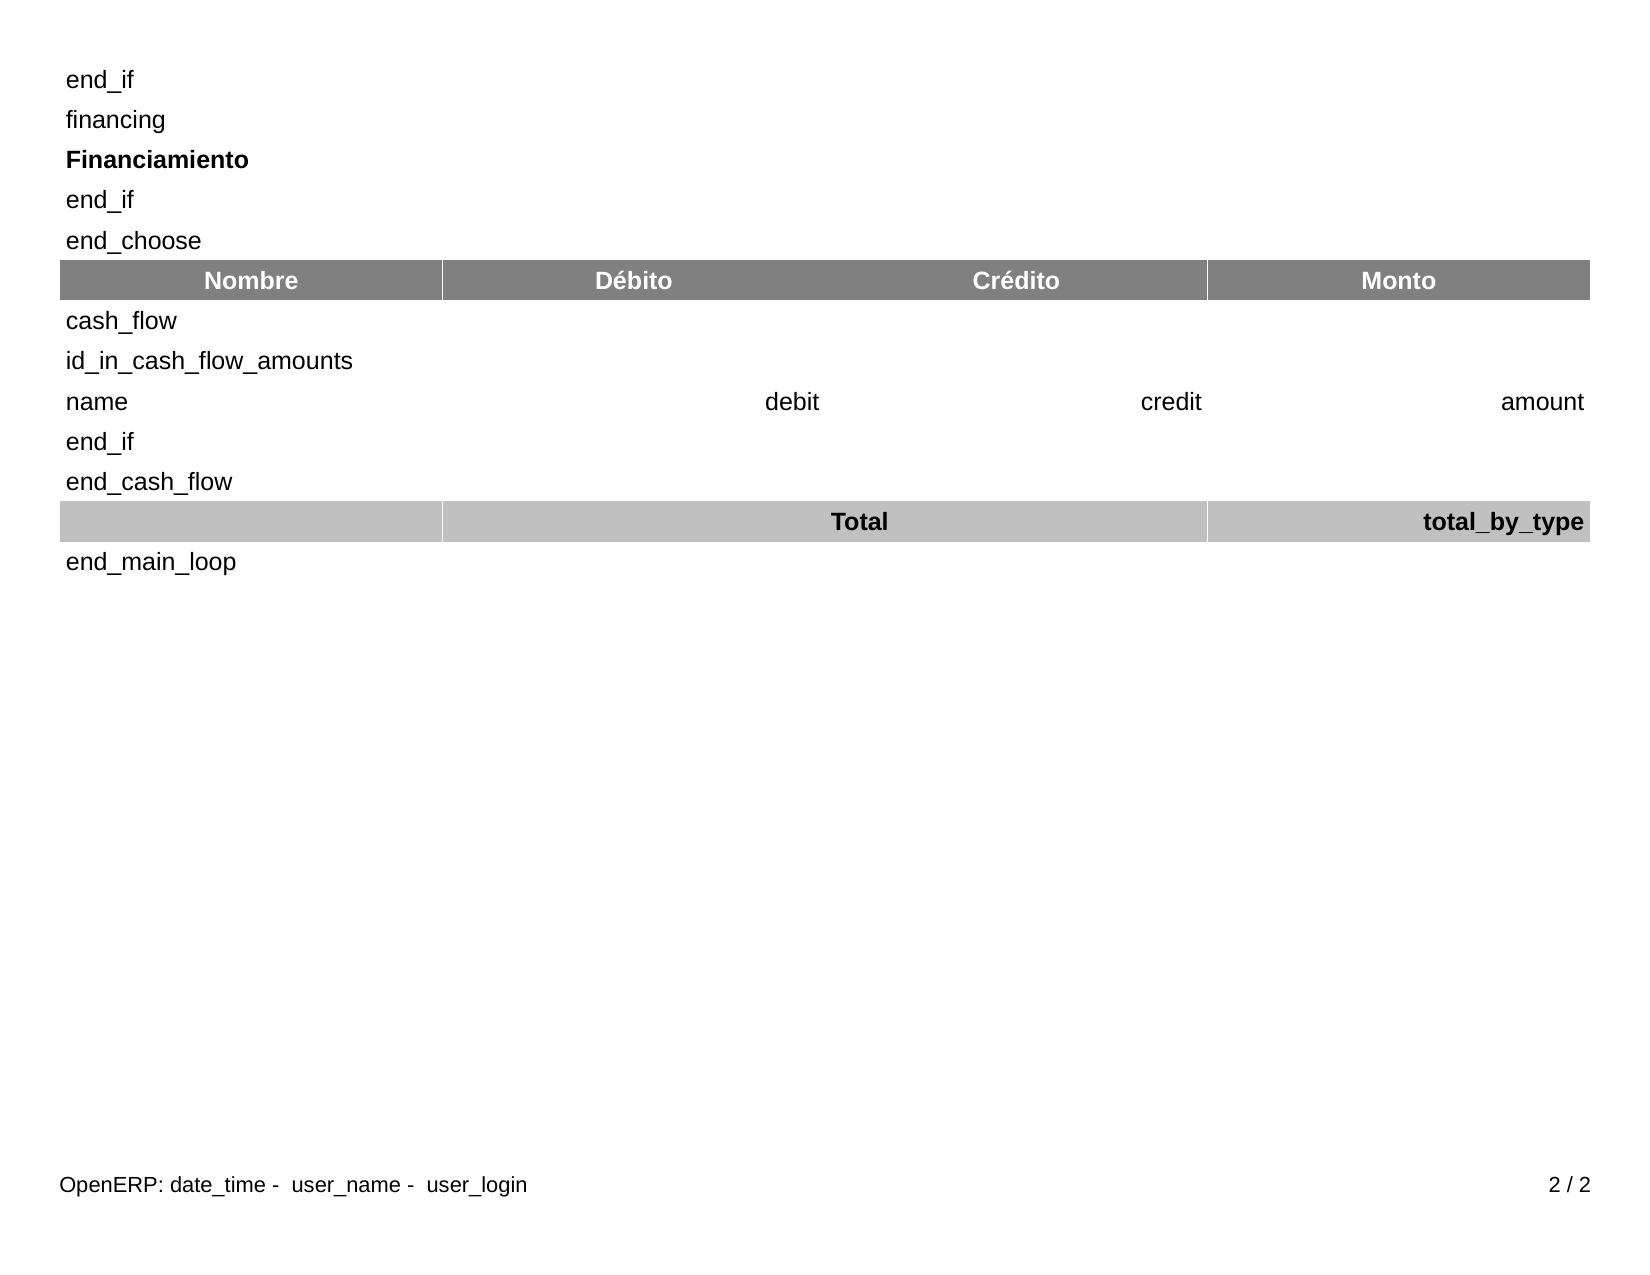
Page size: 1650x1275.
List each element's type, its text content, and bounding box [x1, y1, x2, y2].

table_cell [443, 501, 825, 542]
table_cell Nombre [60, 260, 442, 300]
table_cell name [60, 381, 442, 421]
table_cell Financiamiento [60, 140, 1590, 180]
table_cell end_if [60, 421, 1590, 461]
table_cell end_if [60, 59, 1590, 99]
table_cell end_if [60, 180, 1590, 220]
table_cell financing [60, 99, 1590, 139]
table_cell Débito [443, 260, 825, 300]
table_cell end_main_loop [60, 542, 1590, 582]
table_cell Total [825, 501, 1207, 542]
table_cell amount [1208, 381, 1590, 421]
table_cell cash_flow [60, 300, 1590, 341]
table_cell end_choose [60, 220, 1590, 260]
table_cell Crédito [825, 260, 1207, 300]
table_cell credit [825, 381, 1207, 421]
table_cell debit [443, 381, 825, 421]
table_cell id_in_cash_flow_amounts [60, 341, 1590, 381]
table_cell total_by_type [1208, 501, 1590, 542]
table_cell end_cash_flow [60, 461, 1590, 501]
table_cell Monto [1208, 260, 1590, 300]
table_cell [60, 501, 442, 542]
